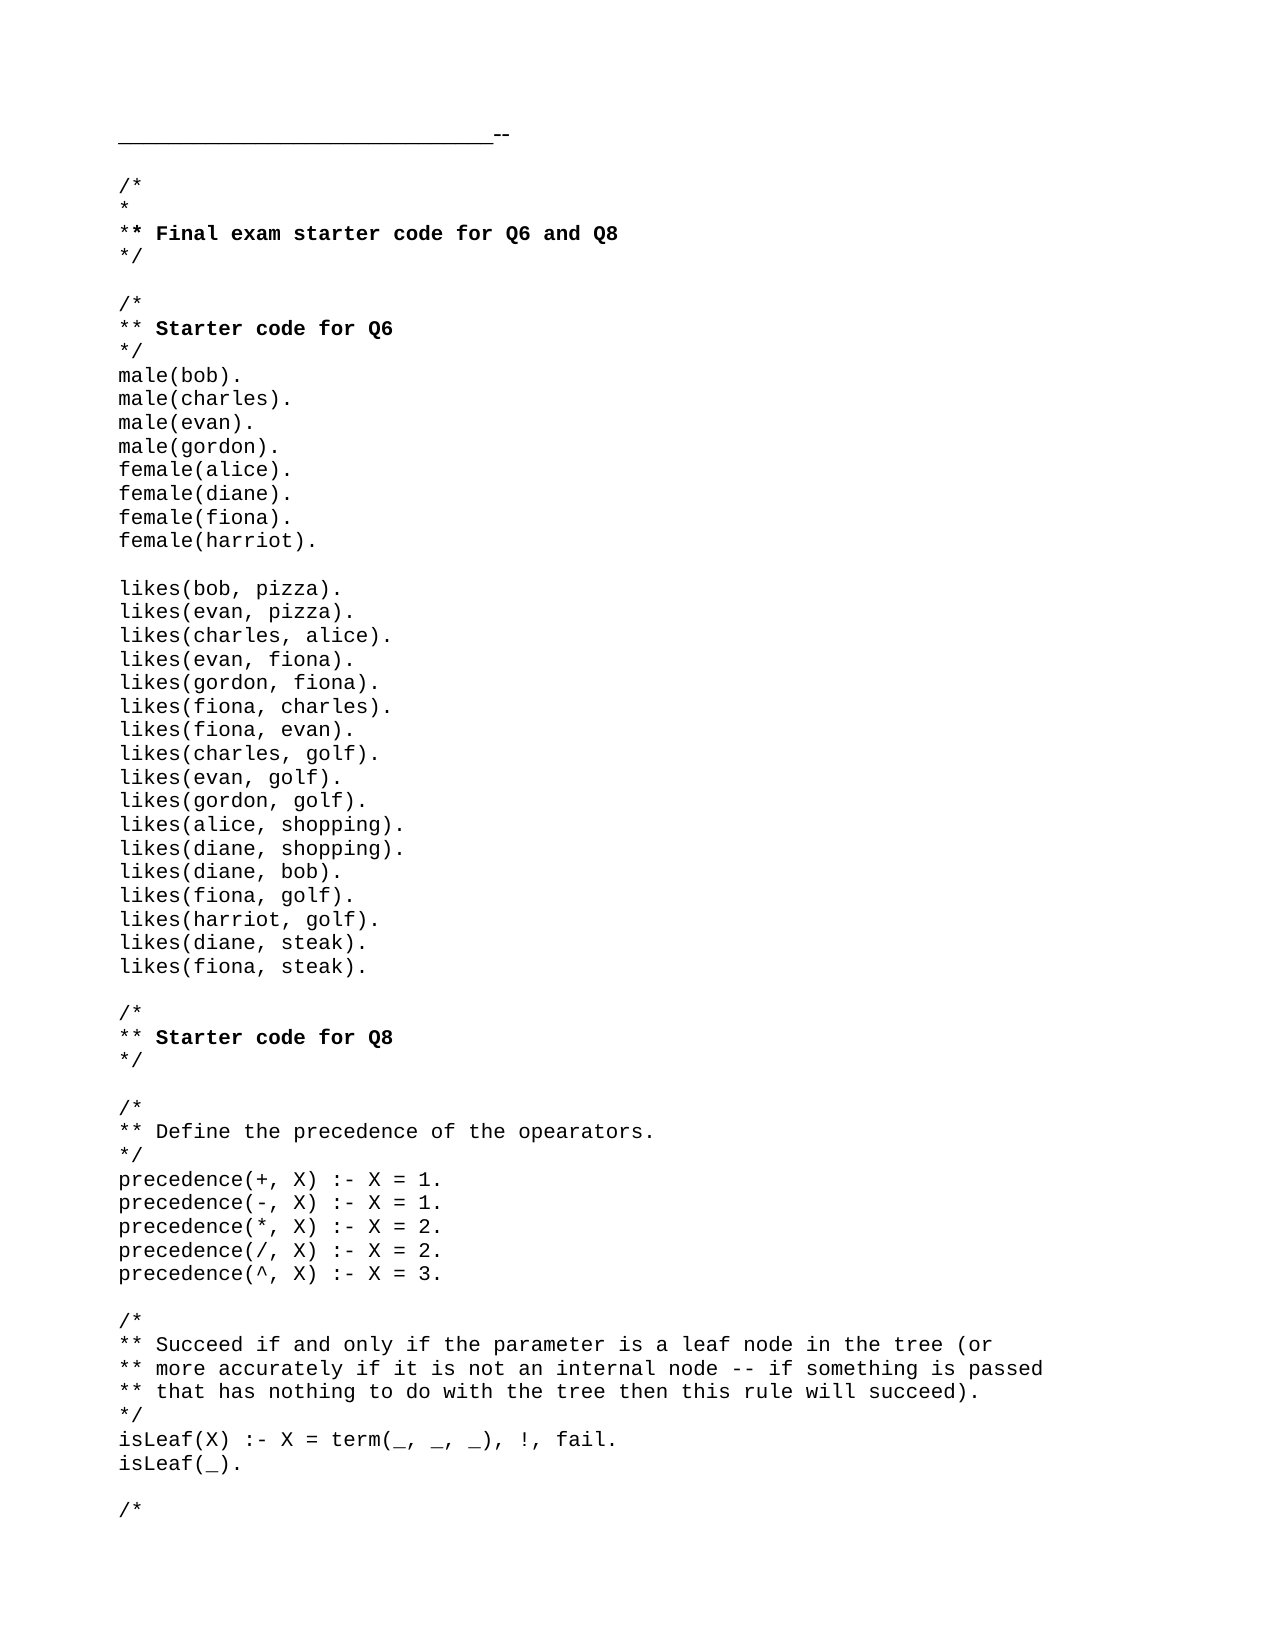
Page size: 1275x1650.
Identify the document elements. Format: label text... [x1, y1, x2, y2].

text precedence(/, X) :- X = 2. [118, 1240, 1157, 1263]
text ** Succeed if and only if the parameter is a leaf node in the tree (or [118, 1334, 1157, 1358]
text /* [118, 1311, 1157, 1334]
text likes(bob, pizza). [118, 578, 1157, 601]
text likes(fiona, charles). [118, 696, 1157, 719]
text */ [118, 341, 1157, 365]
text likes(fiona, golf). [118, 885, 1157, 909]
text ______________________________-- [118, 118, 1157, 147]
text likes(fiona, steak). [118, 956, 1157, 979]
text male(bob). [118, 365, 1157, 388]
text */ [118, 1145, 1157, 1169]
text male(gordon). [118, 436, 1157, 459]
text likes(alice, shopping). [118, 814, 1157, 838]
text isLeaf(X) :- X = term(_, _, _), !, fail. [118, 1429, 1157, 1452]
text likes(evan, pizza). [118, 601, 1157, 625]
text /* [118, 1500, 1157, 1523]
text female(harriot). [118, 530, 1157, 554]
text */ [118, 247, 1157, 270]
text /* [118, 176, 1157, 199]
text ** Final exam starter code for Q6 and Q8 [118, 223, 1157, 247]
text female(alice). [118, 459, 1157, 483]
text */ [118, 1405, 1157, 1429]
text ** Starter code for Q8 [118, 1027, 1157, 1051]
text male(evan). [118, 412, 1157, 436]
text likes(charles, golf). [118, 743, 1157, 767]
text likes(harriot, golf). [118, 909, 1157, 932]
text ** Starter code for Q6 [118, 317, 1157, 341]
text likes(evan, golf). [118, 767, 1157, 790]
text * [118, 199, 1157, 223]
text ** that has nothing to do with the tree then this rule will succeed). [118, 1382, 1157, 1405]
text likes(gordon, golf). [118, 790, 1157, 814]
text /* [118, 294, 1157, 317]
text ** Define the precedence of the opearators. [118, 1121, 1157, 1145]
text likes(diane, steak). [118, 932, 1157, 956]
text precedence(^, X) :- X = 3. [118, 1263, 1157, 1287]
text ** more accurately if it is not an internal node -- if something is passed [118, 1358, 1157, 1382]
text female(diane). [118, 483, 1157, 507]
text */ [118, 1051, 1157, 1074]
text female(fiona). [118, 507, 1157, 530]
text likes(gordon, fiona). [118, 672, 1157, 696]
text /* [118, 1003, 1157, 1027]
text likes(fiona, evan). [118, 719, 1157, 743]
text /* [118, 1098, 1157, 1121]
text precedence(*, X) :- X = 2. [118, 1216, 1157, 1240]
text likes(charles, alice). [118, 625, 1157, 648]
text likes(evan, fiona). [118, 648, 1157, 672]
text precedence(-, X) :- X = 1. [118, 1192, 1157, 1216]
text isLeaf(_). [118, 1452, 1157, 1476]
text likes(diane, shopping). [118, 838, 1157, 861]
text precedence(+, X) :- X = 1. [118, 1169, 1157, 1192]
text male(charles). [118, 388, 1157, 412]
text likes(diane, bob). [118, 861, 1157, 885]
